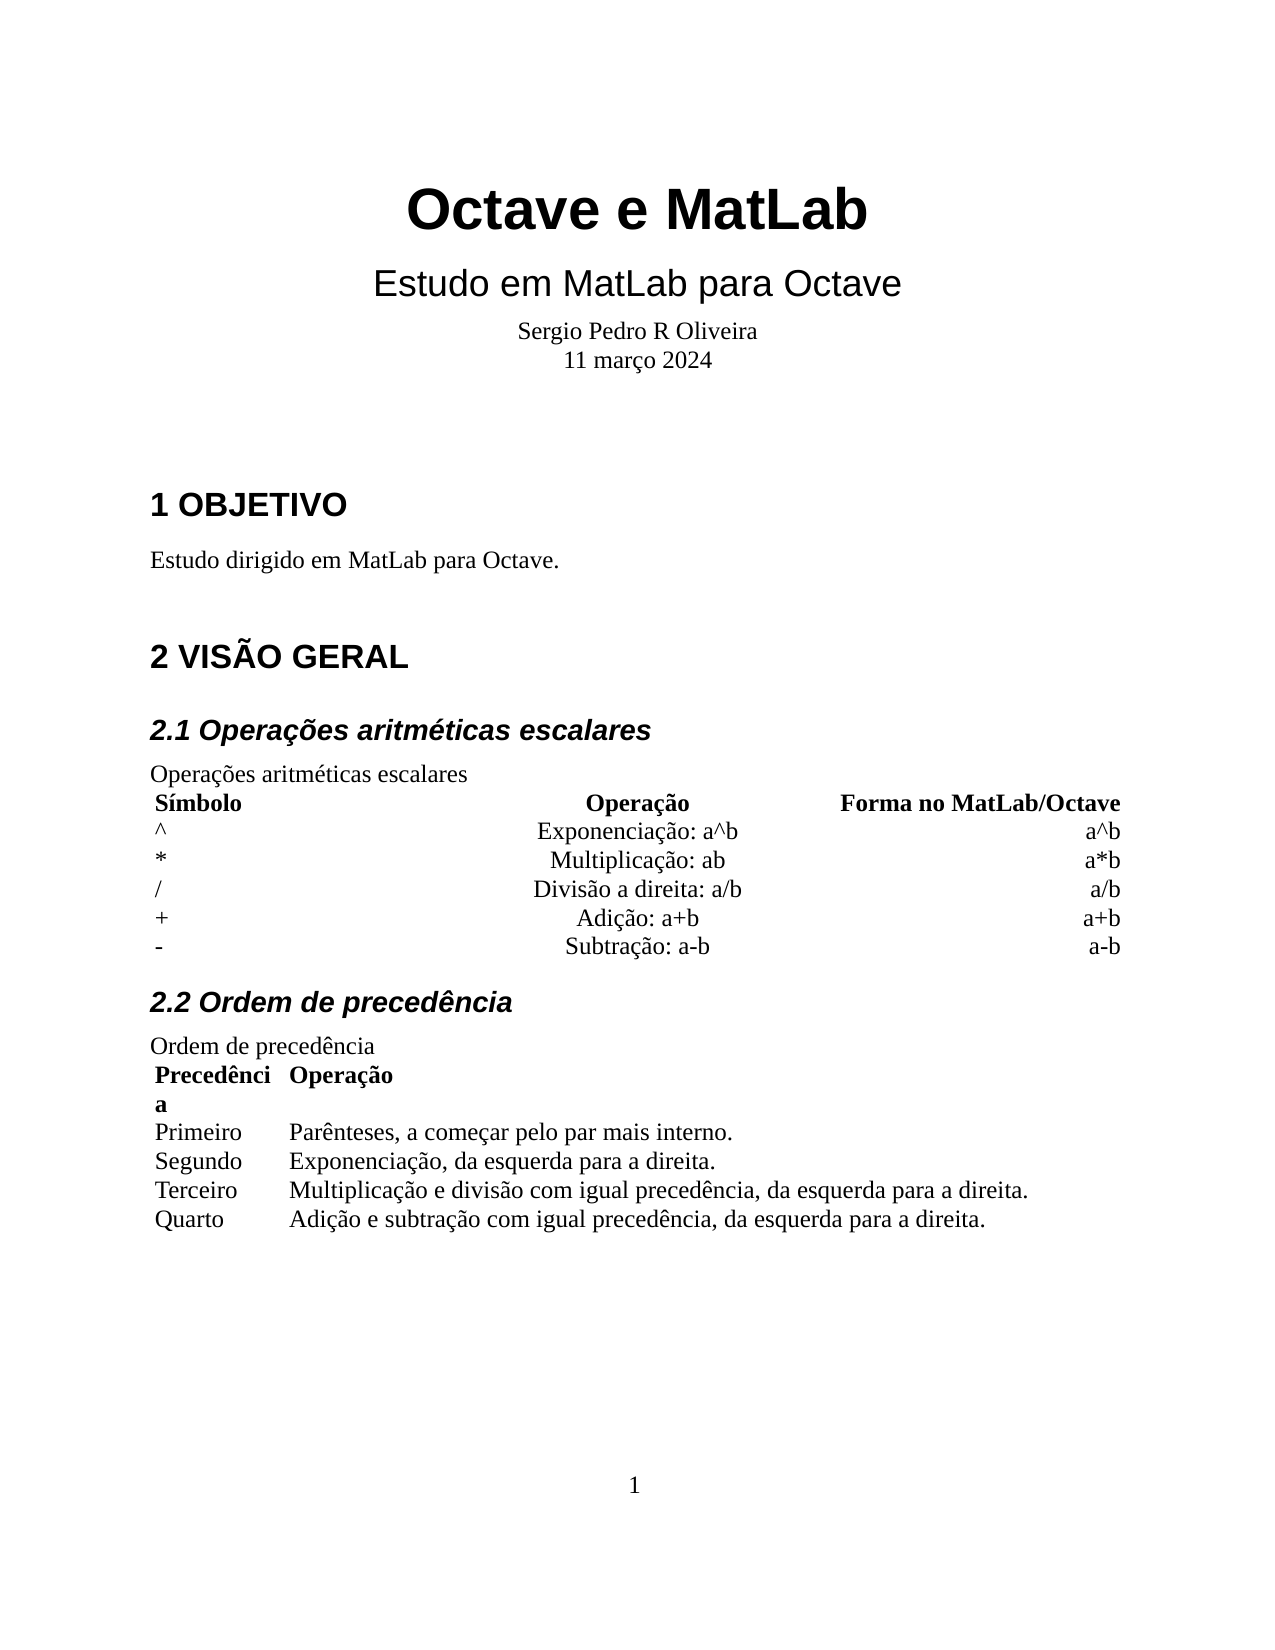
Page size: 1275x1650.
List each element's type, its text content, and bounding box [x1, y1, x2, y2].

table_cell Adição: a+b [475, 903, 800, 931]
table_cell Divisão a direita: a/b [475, 874, 800, 903]
table_cell Terceiro [150, 1175, 284, 1204]
table_cell a/b [800, 874, 1125, 903]
table_cell Primeiro [150, 1118, 284, 1146]
table_cell Exponenciação: a^b [475, 816, 800, 845]
subtitle 2 VISÃO GERAL [150, 637, 1125, 675]
table_cell a+b [800, 903, 1125, 931]
text Estudo dirigido em MatLab para Octave. [150, 545, 1125, 603]
subtitle 1 OBJETIVO [150, 485, 1125, 524]
table_cell a-b [800, 931, 1125, 960]
table_cell Exponenciação, da esquerda para a direita. [285, 1146, 1125, 1175]
title Octave e MatLab [150, 175, 1125, 242]
text 11 março 2024 [150, 345, 1125, 374]
table_cell Quarto [150, 1204, 284, 1232]
table_cell Segundo [150, 1146, 284, 1175]
table_cell a*b [800, 845, 1125, 874]
subtitle Estudo em MatLab para Octave [150, 261, 1125, 304]
text Operações aritméticas escalares [150, 759, 1125, 788]
table_cell Subtração: a-b [475, 931, 800, 960]
text Sergio Pedro R Oliveira [150, 316, 1125, 345]
table_cell Parênteses, a começar pelo par mais interno. [285, 1118, 1125, 1146]
table_cell - [150, 931, 475, 960]
text Ordem de precedência [150, 1031, 1125, 1060]
subtitle 2.2 Ordem de precedência [150, 985, 1125, 1019]
table_cell a^b [800, 816, 1125, 845]
table_cell Adição e subtração com igual precedência, da esquerda para a direita. [285, 1204, 1125, 1232]
table_header Forma no MatLab/Octave [800, 788, 1125, 816]
table_cell + [150, 903, 475, 931]
subtitle 2.1 Operações aritméticas escalares [150, 713, 1125, 746]
table_header Operação [285, 1060, 1125, 1117]
table_cell ^ [150, 816, 475, 845]
table_header Precedência [150, 1060, 284, 1117]
table_cell Multiplicação: ab [475, 845, 800, 874]
table_header Operação [475, 788, 800, 816]
table_header Símbolo [150, 788, 475, 816]
table_cell Multiplicação e divisão com igual precedência, da esquerda para a direita. [285, 1175, 1125, 1204]
table_cell * [150, 845, 475, 874]
table_cell / [150, 874, 475, 903]
